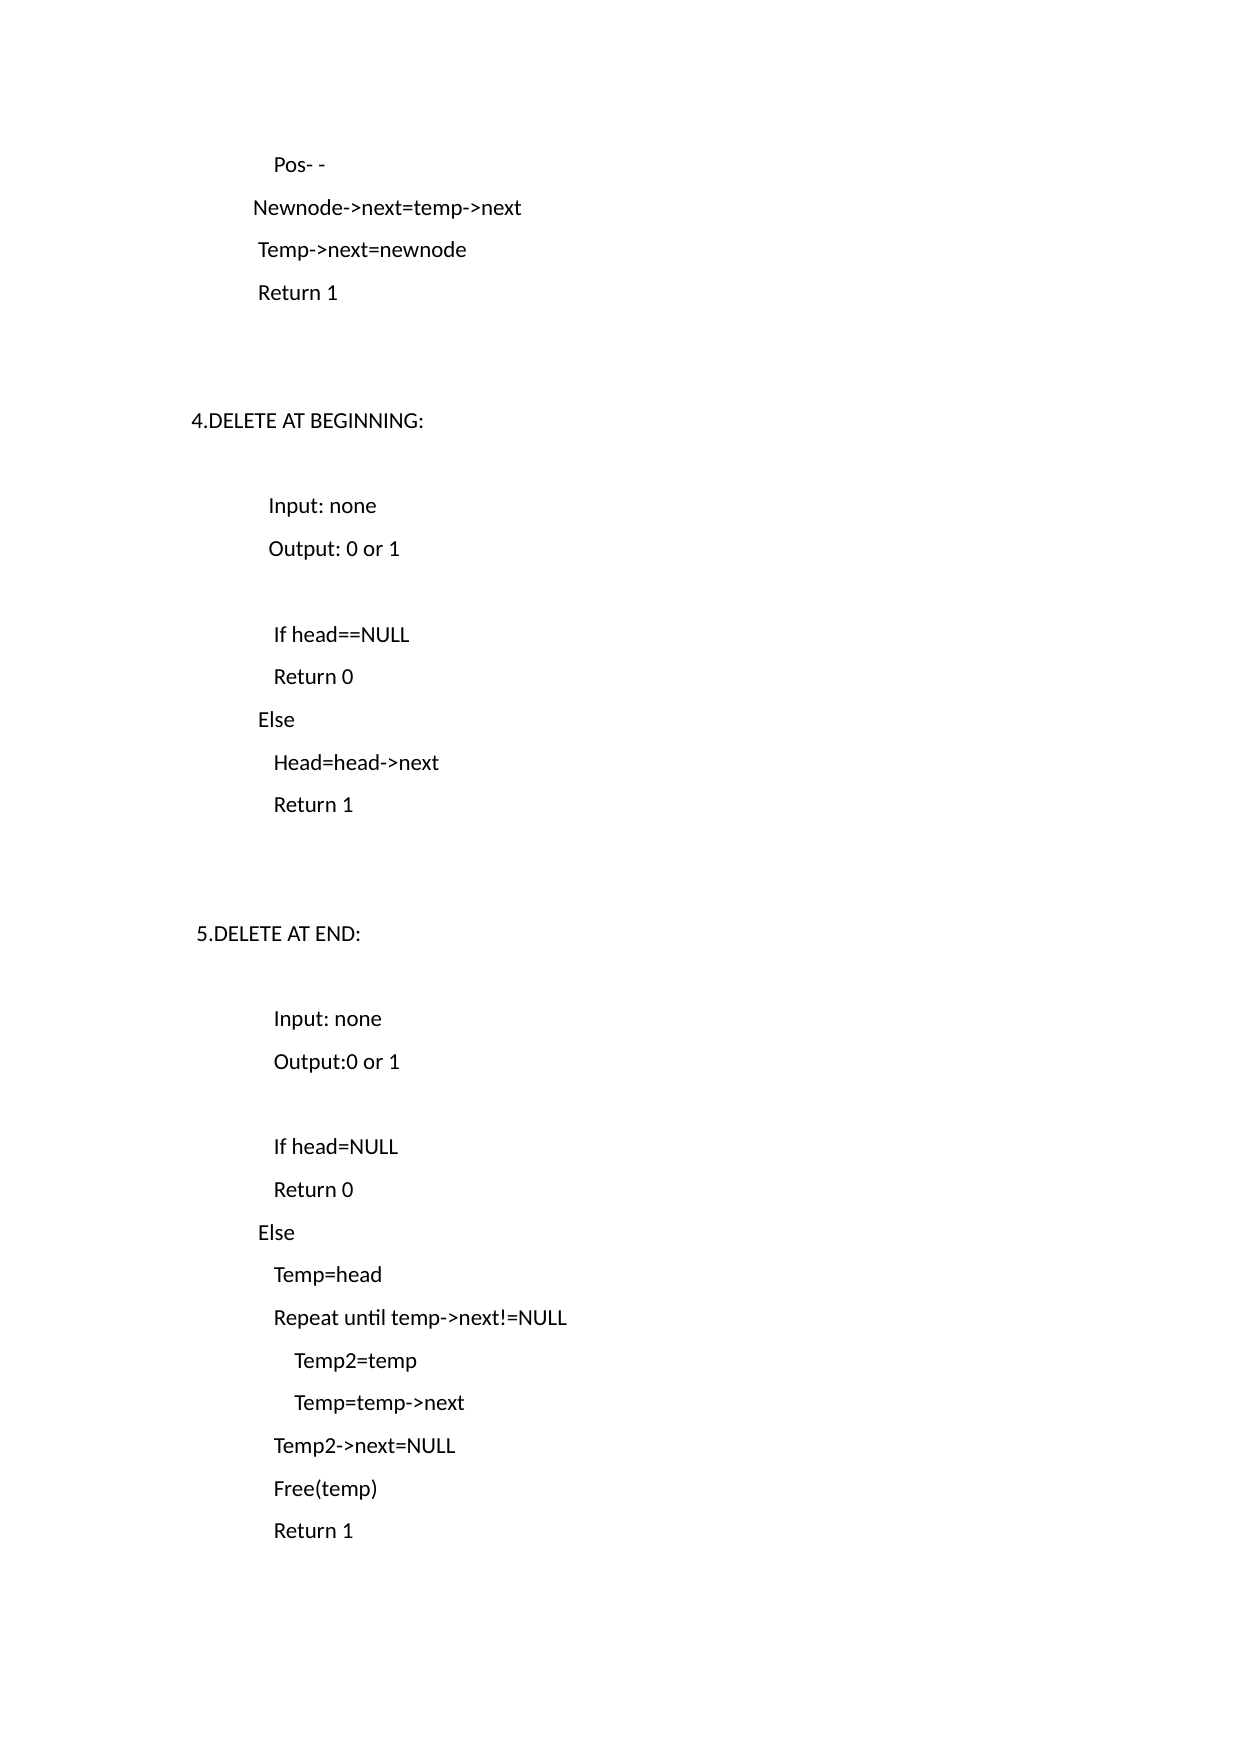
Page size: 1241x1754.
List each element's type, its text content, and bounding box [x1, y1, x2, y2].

text Newnode->next=temp->next [150, 193, 1090, 221]
text Output: 0 or 1 [150, 534, 1090, 562]
text Return 0 [150, 1175, 1090, 1203]
text Input: none [150, 492, 1090, 520]
text Else [150, 705, 1090, 733]
text Return 1 [150, 278, 1090, 306]
text Return 1 [150, 791, 1090, 819]
text 5.DELETE AT END: [150, 919, 1090, 947]
text Input: none [150, 1004, 1090, 1032]
text If head=NULL [150, 1132, 1090, 1160]
text Return 0 [150, 662, 1090, 691]
text Head=head->next [150, 748, 1090, 776]
text 4.DELETE AT BEGINNING: [150, 406, 1090, 434]
text Temp->next=newnode [150, 235, 1090, 263]
text Else [150, 1218, 1090, 1246]
text Temp=temp->next [150, 1388, 1090, 1417]
text Return 1 [150, 1517, 1090, 1545]
text If head==NULL [150, 620, 1090, 648]
text Output:0 or 1 [150, 1047, 1090, 1075]
text Pos- - [150, 150, 1090, 178]
text Repeat until temp->next!=NULL [150, 1303, 1090, 1331]
text Free(temp) [150, 1474, 1090, 1502]
text Temp2=temp [150, 1346, 1090, 1374]
text Temp2->next=NULL [150, 1431, 1090, 1459]
text Temp=head [150, 1260, 1090, 1288]
